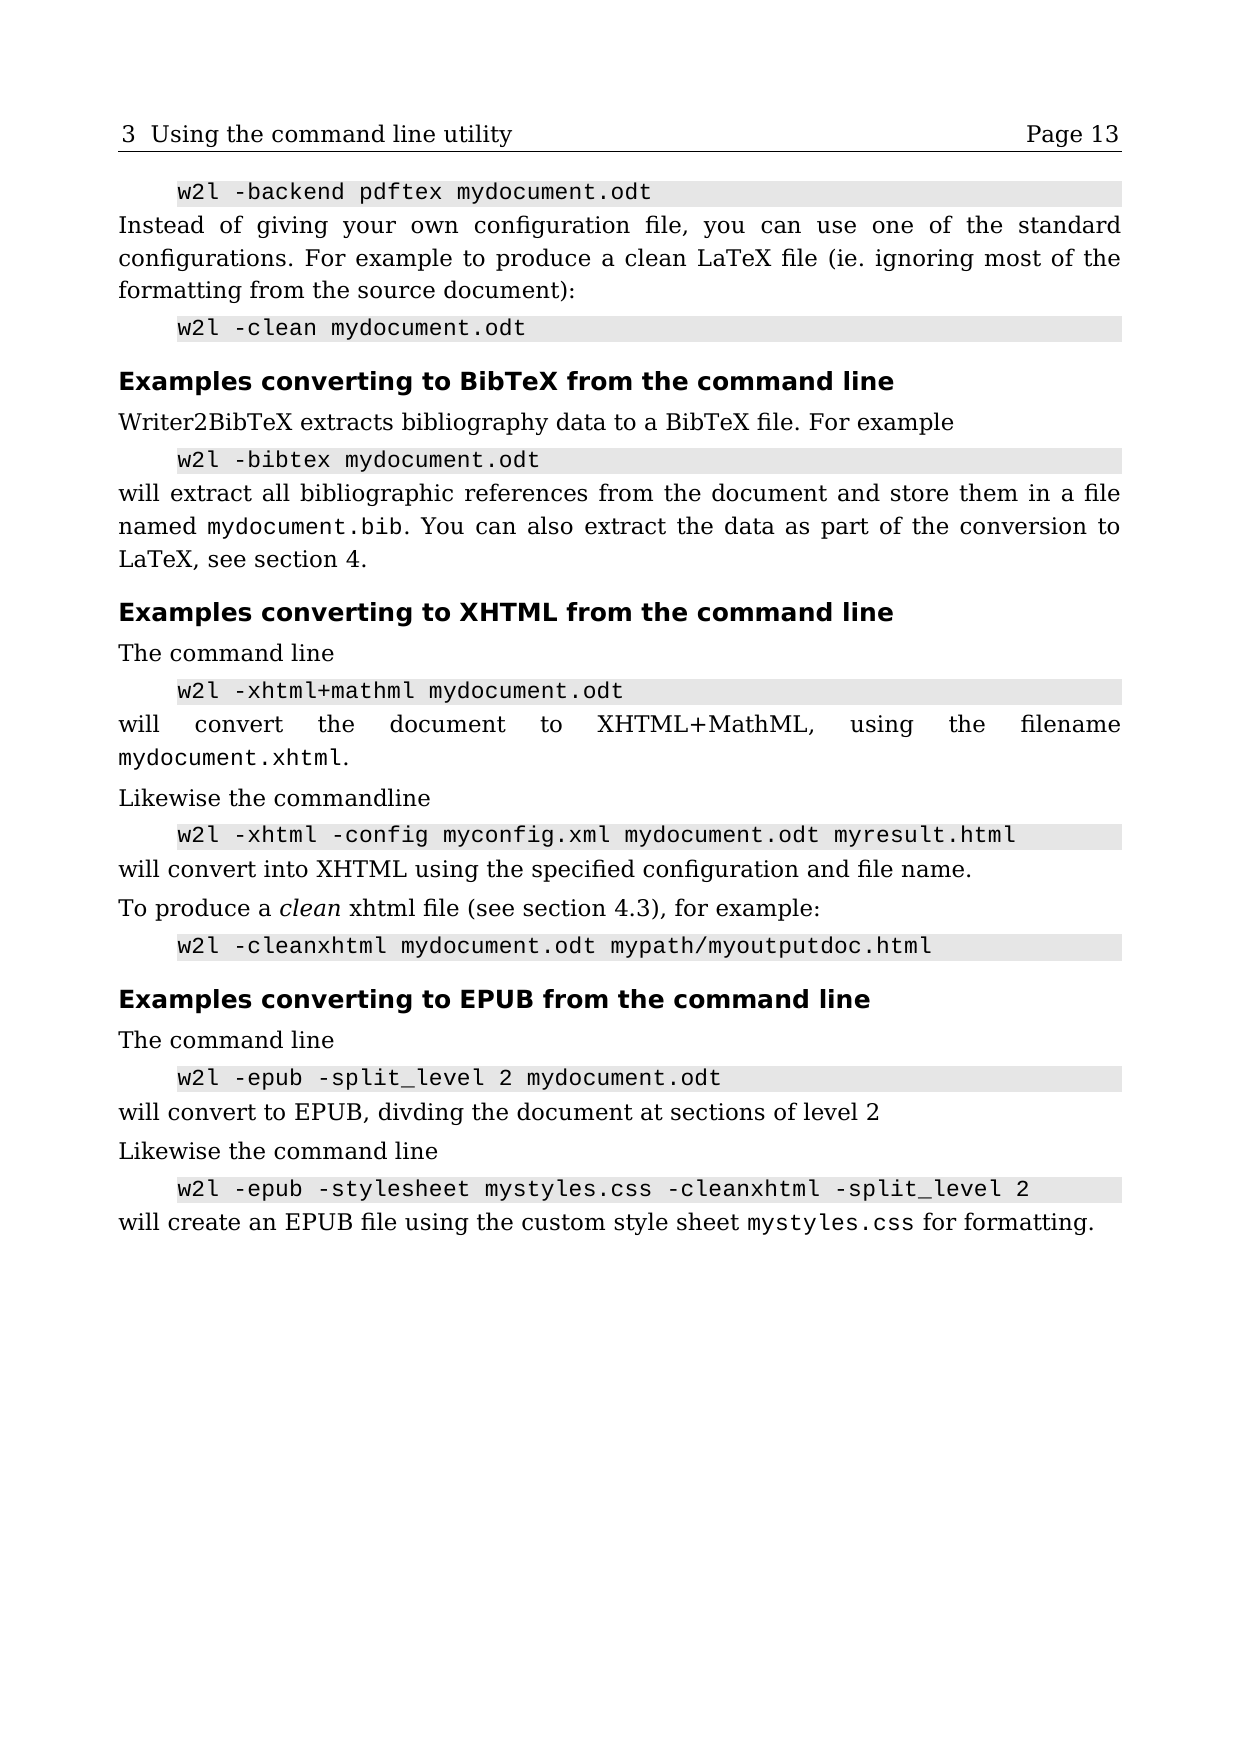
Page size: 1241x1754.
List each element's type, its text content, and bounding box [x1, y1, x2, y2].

text w2l -backend pdftex mydocument.odt [177, 181, 1122, 207]
text Instead of giving your own configuration file, you can use one of the standard configurations. For example to produce a clean LaTeX file (ie. ignoring most of the formatting from the source document): [118, 212, 1122, 304]
text will create an EPUB file using the custom style sheet mystyles.css for formatting. [118, 1209, 1122, 1238]
text w2l -cleanxhtml mydocument.odt mypath/myoutputdoc.html [177, 934, 1122, 961]
text will convert the document to XHTML+MathML, using the filename mydocument.xhtml. [118, 711, 1122, 772]
text The command line [118, 1027, 1122, 1054]
text Likewise the command line [118, 1138, 1122, 1165]
text will extract all bibliographic references from the document and store them in a file named mydocument.bib. You can also extract the data as part of the conversion to LaTeX, see section 4. [118, 480, 1122, 573]
subtitle Examples converting to EPUB from the command line [118, 986, 1122, 1014]
text To produce a clean xhtml file (see section 4.3), for example: [118, 895, 1122, 922]
text w2l -xhtml+mathml mydocument.odt [177, 679, 1122, 705]
subtitle Examples converting to XHTML from the command line [118, 598, 1122, 627]
text The command line [118, 640, 1122, 667]
subtitle Examples converting to BibTeX from the command line [118, 367, 1122, 396]
text Writer2BibTeX extracts bibliography data to a BibTeX file. For example [118, 409, 1122, 436]
text Likewise the commandline [118, 784, 1122, 811]
text w2l -epub -stylesheet mystyles.css -cleanxhtml -split_level 2 [177, 1177, 1122, 1203]
text w2l -clean mydocument.odt [177, 316, 1122, 342]
text w2l -xhtml -config myconfig.xml mydocument.odt myresult.html [177, 824, 1122, 850]
text w2l -bibtex mydocument.odt [177, 448, 1122, 474]
text will convert to EPUB, divding the document at sections of level 2 [118, 1098, 1122, 1125]
text will convert into XHTML using the specified configuration and file name. [118, 856, 1122, 883]
text w2l -epub -split_level 2 mydocument.odt [177, 1066, 1122, 1092]
